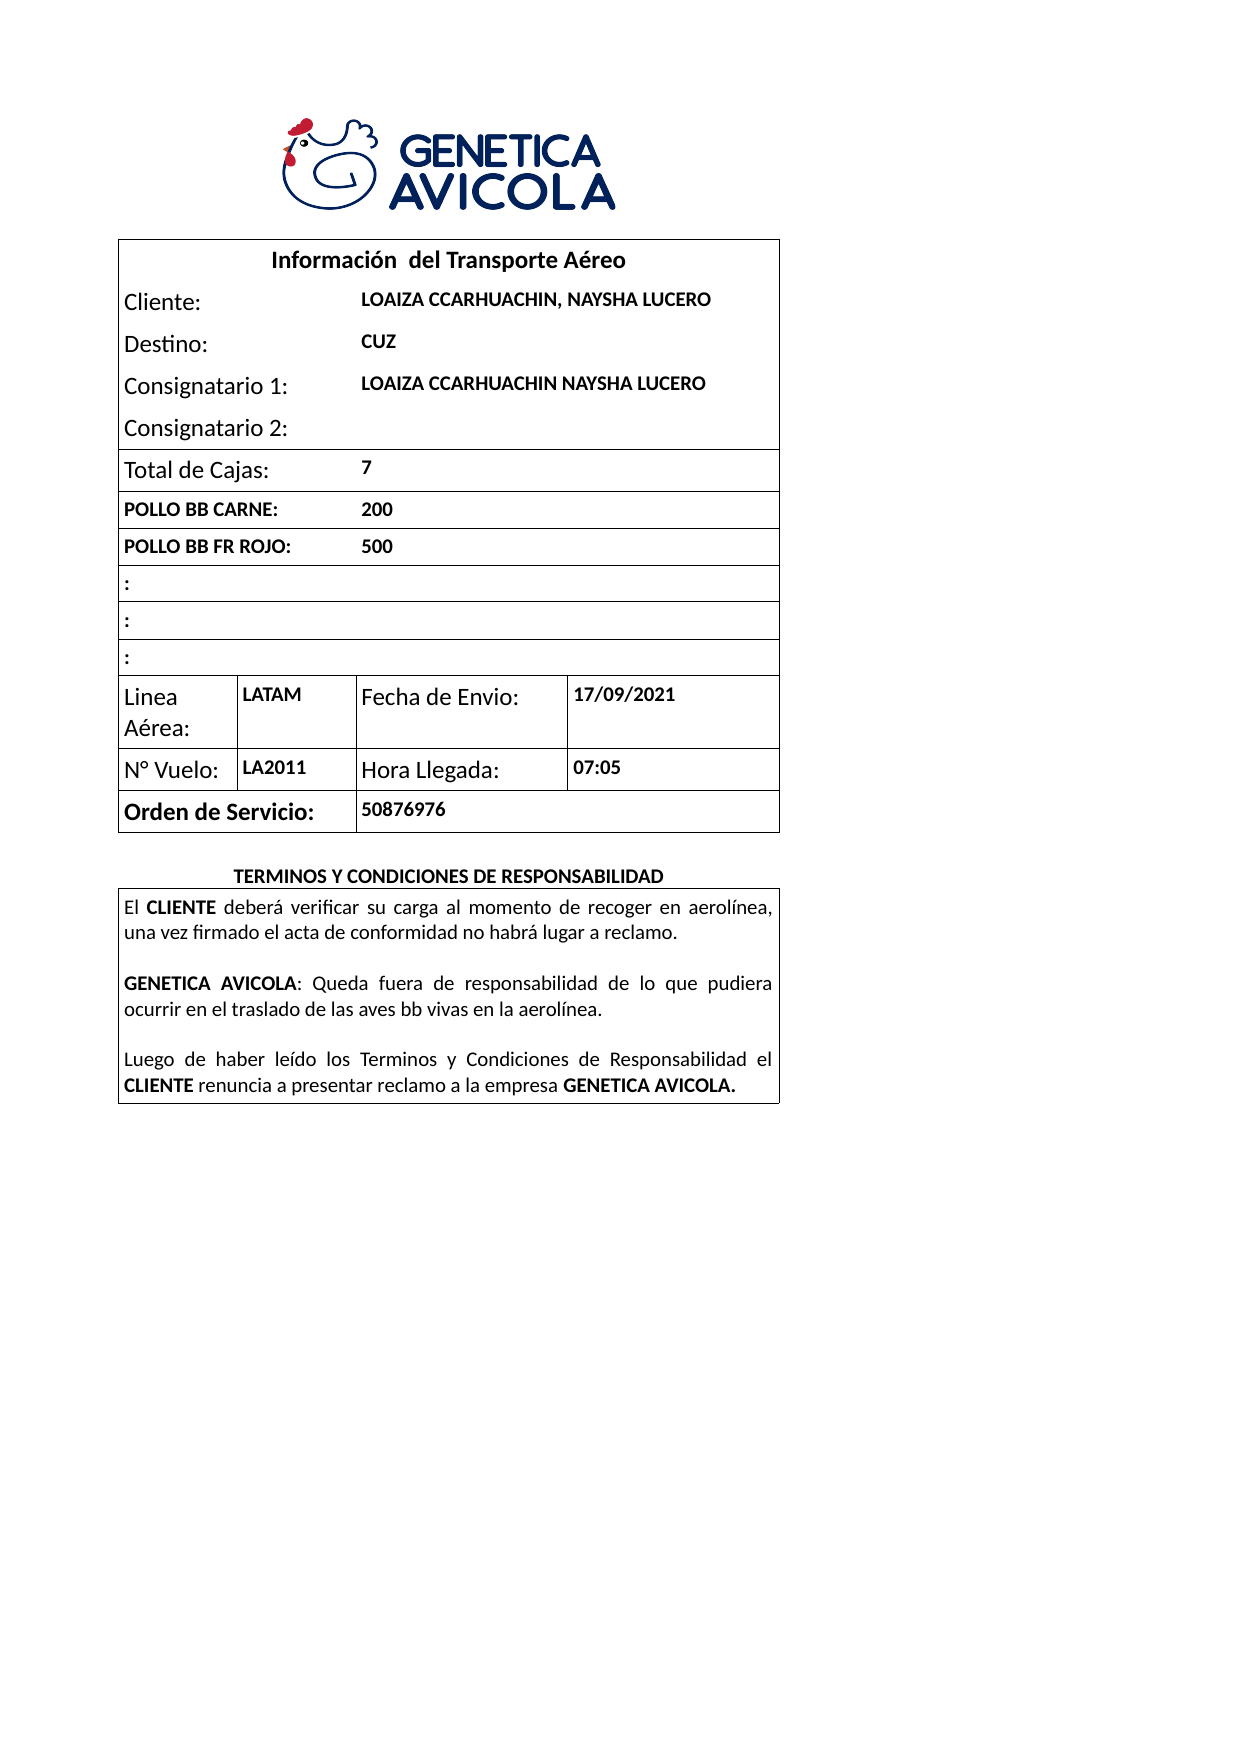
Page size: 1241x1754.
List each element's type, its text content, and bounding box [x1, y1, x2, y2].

table_cell [356, 406, 779, 448]
table_cell POLLO BB CARNE: [119, 492, 356, 527]
table_cell 500 [356, 529, 779, 564]
table_cell 07:05 [568, 749, 779, 790]
picture [282, 118, 616, 210]
table_cell LOAIZA CCARHUACHIN, NAYSHA LUCERO [356, 281, 779, 322]
table_cell CUZ [356, 323, 779, 364]
table_cell [356, 602, 779, 638]
table_cell 50876976 [357, 791, 779, 832]
table_cell Consignatario 1: [119, 365, 356, 406]
table_cell LOAIZA CCARHUACHIN NAYSHA LUCERO [356, 365, 779, 406]
table_cell Consignatario 2: [119, 406, 356, 448]
table_cell Total de Cajas: [119, 450, 356, 491]
table_cell : [119, 566, 356, 601]
table_cell Fecha de Envio: [357, 676, 567, 748]
table_cell El CLIENTE deberá verificar su carga al momento de recoger en aerolínea, una vez firmado el acta de conformidad no habrá lugar a reclamo. GENETICA AVICOLA: Queda fuera de responsabilidad de lo que pudiera ocurrir en el traslado de las aves bb vivas en la aerolínea. Luego de haber leído los Terminos y Condiciones de Responsabilidad el CLIENTE renuncia a presentar reclamo a la empresa GENETICA AVICOLA. [119, 889, 779, 1103]
table_cell TERMINOS Y CONDICIONES DE RESPONSABILIDAD [118, 833, 779, 888]
table_header Información del Transporte Aéreo [119, 240, 779, 281]
table_cell LA2011 [238, 749, 356, 790]
table_cell 17/09/2021 [568, 676, 779, 748]
table_cell : [119, 640, 356, 675]
table_cell POLLO BB FR ROJO: [119, 529, 356, 564]
table_cell N° Vuelo: [119, 749, 237, 790]
table_cell [356, 640, 779, 675]
table_cell LATAM [238, 676, 356, 748]
table_cell 200 [356, 492, 779, 527]
table_cell : [119, 602, 356, 638]
table_cell Cliente: [119, 281, 356, 322]
table_cell [356, 566, 779, 601]
table_cell Destino: [119, 323, 356, 364]
table_cell 7 [356, 450, 779, 491]
table_cell Hora Llegada: [357, 749, 567, 790]
table_cell Orden de Servicio: [119, 791, 356, 832]
table_cell Linea Aérea: [119, 676, 237, 748]
